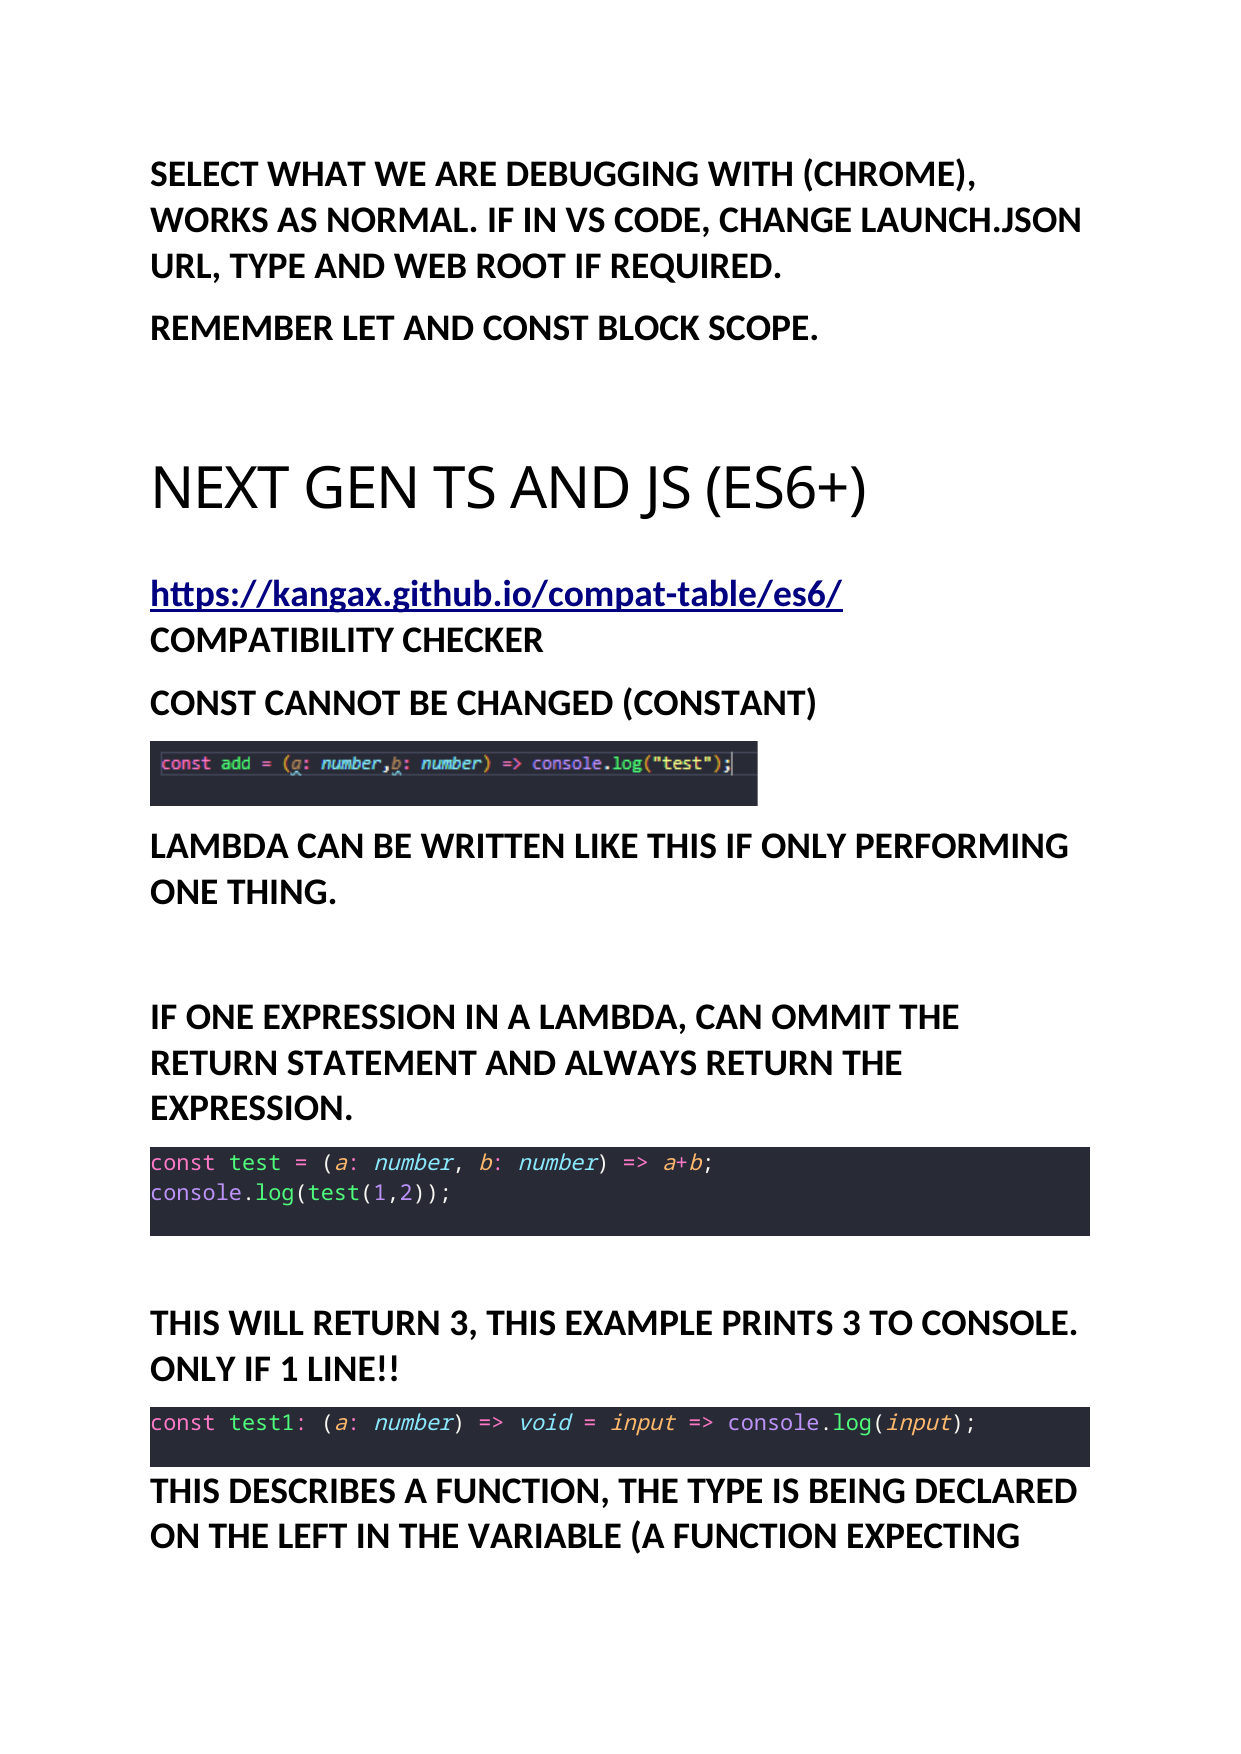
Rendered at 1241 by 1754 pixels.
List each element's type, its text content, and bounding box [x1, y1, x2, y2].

text const test = (a: number, b: number) => a+b; [150, 1147, 1090, 1177]
text console.log(test(1,2)); [150, 1177, 1090, 1206]
title NEXT GEN TS AND JS (ES6+) [150, 446, 1090, 526]
text const test1: (a: number) => void = input => console.log(input); [150, 1407, 1090, 1437]
text https://kangax.github.io/compat-table/es6/ COMPATIBILITY CHECKER [150, 570, 1090, 662]
text REMEMBER LET AND CONST BLOCK SCOPE. [150, 304, 1090, 350]
text LAMBDA CAN BE WRITTEN LIKE THIS IF ONLY PERFORMING ONE THING. [150, 822, 1090, 913]
text SELECT WHAT WE ARE DEBUGGING WITH (CHROME), WORKS AS NORMAL. IF IN VS CODE, CHANGE LAUNCH.JSON URL, TYPE AND WEB ROOT IF REQUIRED. [150, 150, 1090, 287]
text CONST CANNOT BE CHANGED (CONSTANT) [150, 679, 1090, 724]
text THIS DESCRIBES A FUNCTION, THE TYPE IS BEING DECLARED ON THE LEFT IN THE VARIABLE (A FUNCTION EXPECTING [150, 1467, 1090, 1558]
text THIS WILL RETURN 3, THIS EXAMPLE PRINTS 3 TO CONSOLE. ONLY IF 1 LINE!! [150, 1299, 1090, 1390]
text IF ONE EXPRESSION IN A LAMBDA, CAN OMMIT THE RETURN STATEMENT AND ALWAYS RETURN THE EXPRESSION. [150, 993, 1090, 1130]
